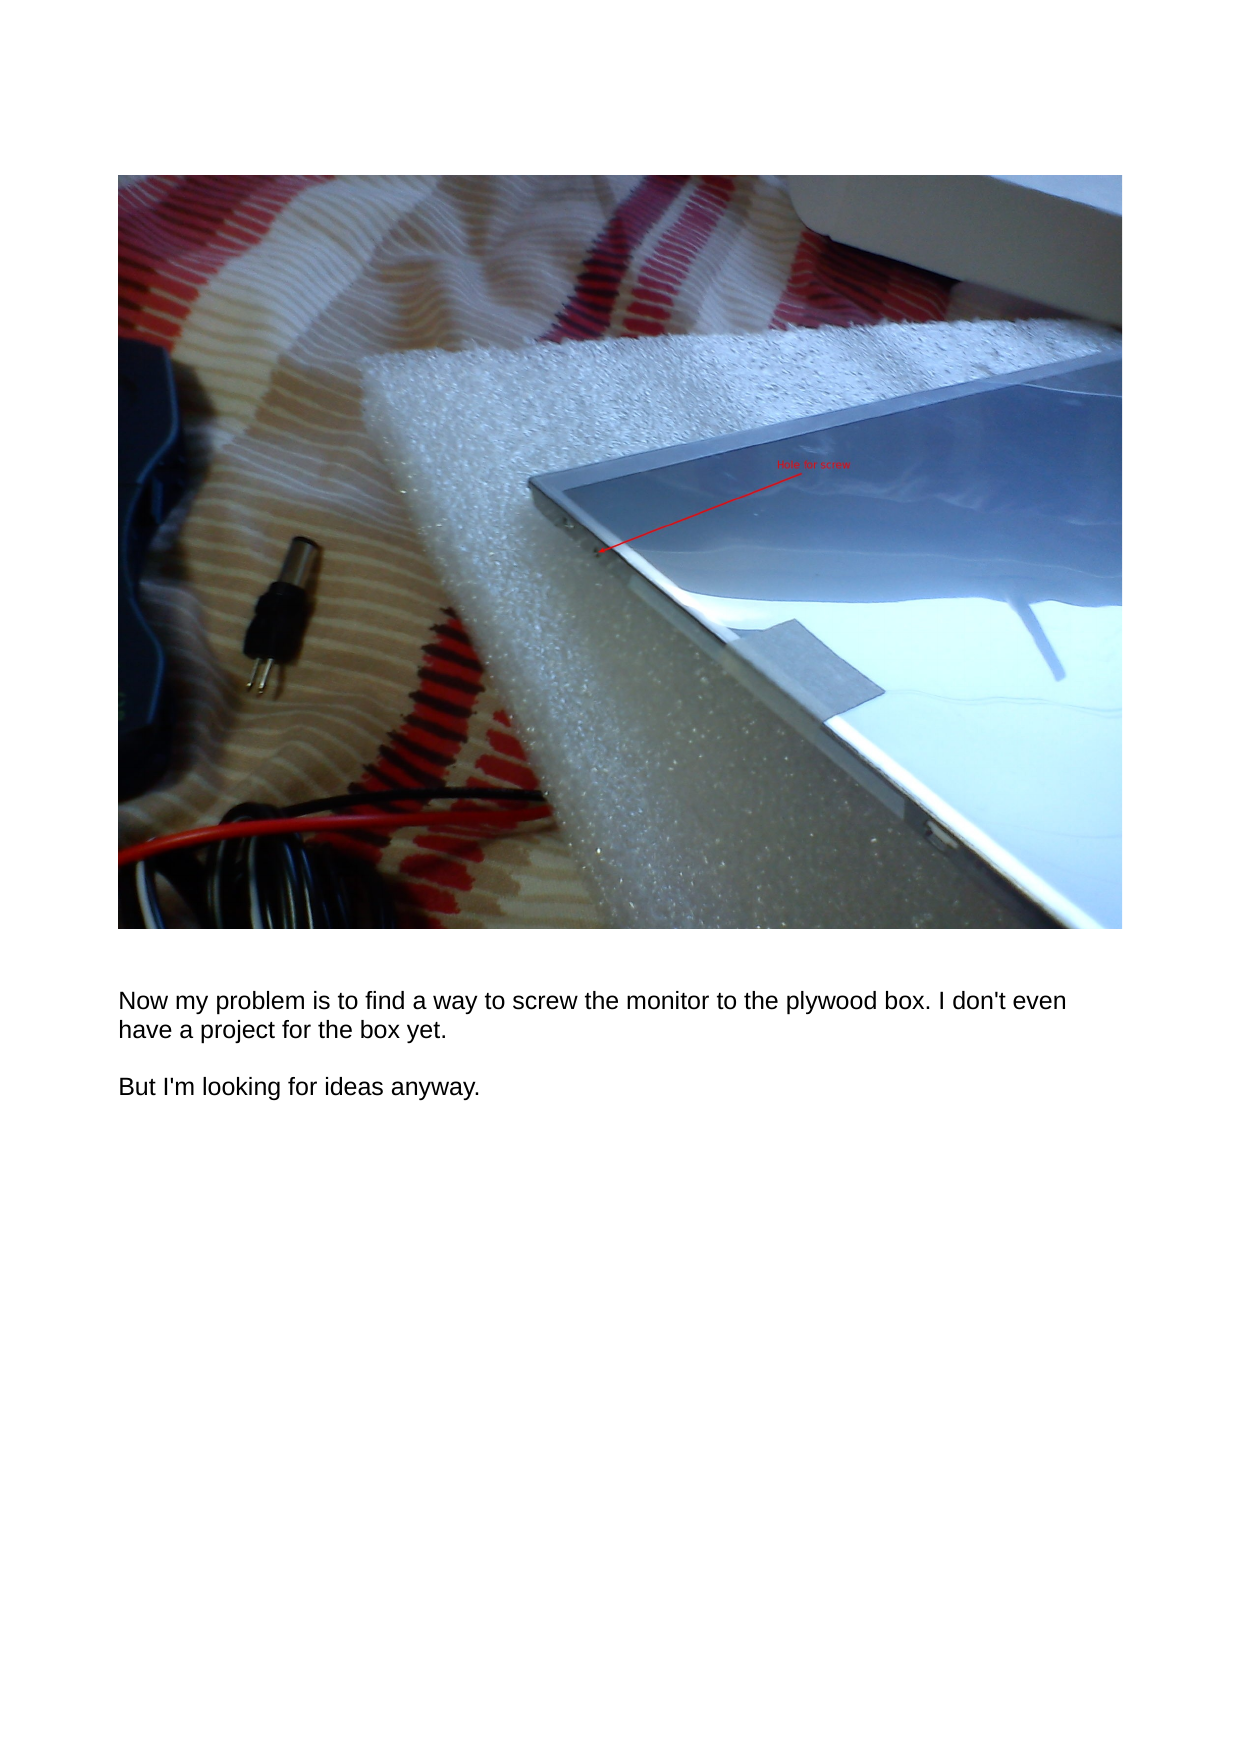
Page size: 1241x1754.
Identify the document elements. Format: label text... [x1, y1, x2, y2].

picture [118, 175, 1123, 929]
text Now my problem is to find a way to screw the monitor to the plywood box. I don't even have a project for the box yet. [118, 986, 1122, 1043]
text But I'm looking for ideas anyway. [118, 1072, 1122, 1101]
